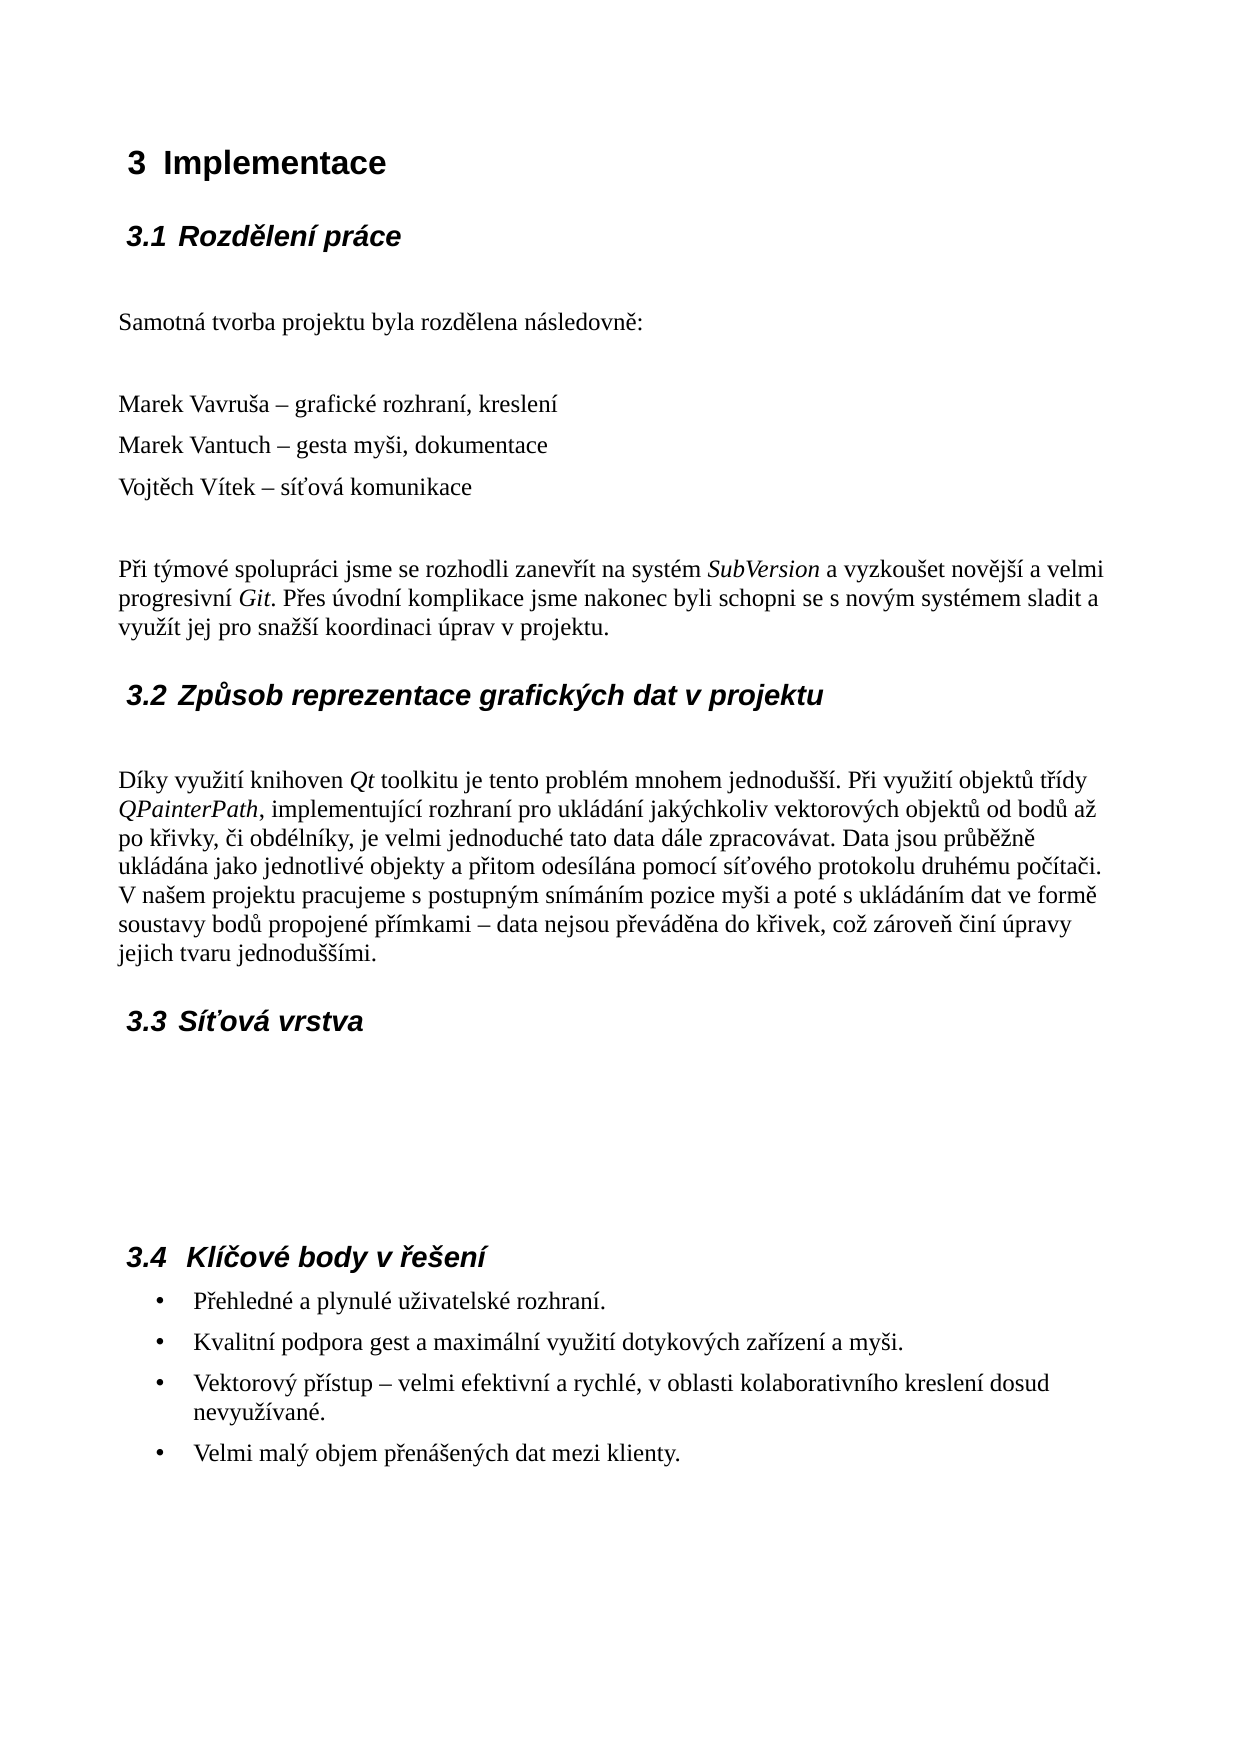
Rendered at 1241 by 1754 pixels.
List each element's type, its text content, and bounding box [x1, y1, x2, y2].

subtitle Rozdělení práce [118, 219, 1122, 253]
list Kvalitní podpora gest a maximální využití dotykových zařízení a myši. [156, 1327, 1122, 1356]
text Marek Vantuch – gesta myši, dokumentace [118, 430, 1122, 459]
text Marek Vavruša – grafické rozhraní, kreslení [118, 389, 1122, 418]
subtitle Síťová vrstva [118, 1004, 1122, 1037]
list Vektorový přístup – velmi efektivní a rychlé, v oblasti kolaborativního kreslení dosud nevyužívané. [156, 1368, 1122, 1426]
text Při týmové spolupráci jsme se rozhodli zanevřít na systém SubVersion a vyzkoušet novější a velmi progresivní Git. Přes úvodní komplikace jsme nakonec byli schopni se s novým systémem sladit a využít jej pro snažší koordinaci úprav v projektu. [118, 554, 1122, 640]
text Díky využití knihoven Qt toolkitu je tento problém mnohem jednodušší. Při využití objektů třídy QPainterPath, implementující rozhraní pro ukládání jakýchkoliv vektorových objektů od bodů až po křivky, či obdélníky, je velmi jednoduché tato data dále zpracovávat. Data jsou průběžně ukládána jako jednotlivé objekty a přitom odesílána pomocí síťového protokolu druhému počítači. V našem projektu pracujeme s postupným snímáním pozice myši a poté s ukládáním dat ve formě soustavy bodů propojené přímkami – data nejsou převáděna do křivek, což zároveň činí úpravy jejich tvaru jednoduššími. [118, 765, 1122, 966]
subtitle Způsob reprezentace grafických dat v projektu [118, 678, 1122, 711]
list Velmi malý objem přenášených dat mezi klienty. [156, 1438, 1122, 1467]
text Vojtěch Vítek – síťová komunikace [118, 472, 1122, 500]
subtitle Klíčové body v řešení [118, 1240, 1122, 1273]
list Přehledné a plynulé uživatelské rozhraní. [156, 1286, 1122, 1315]
subtitle Implementace [118, 143, 1122, 182]
text Samotná tvorba projektu byla rozdělena následovně: [118, 307, 1122, 335]
